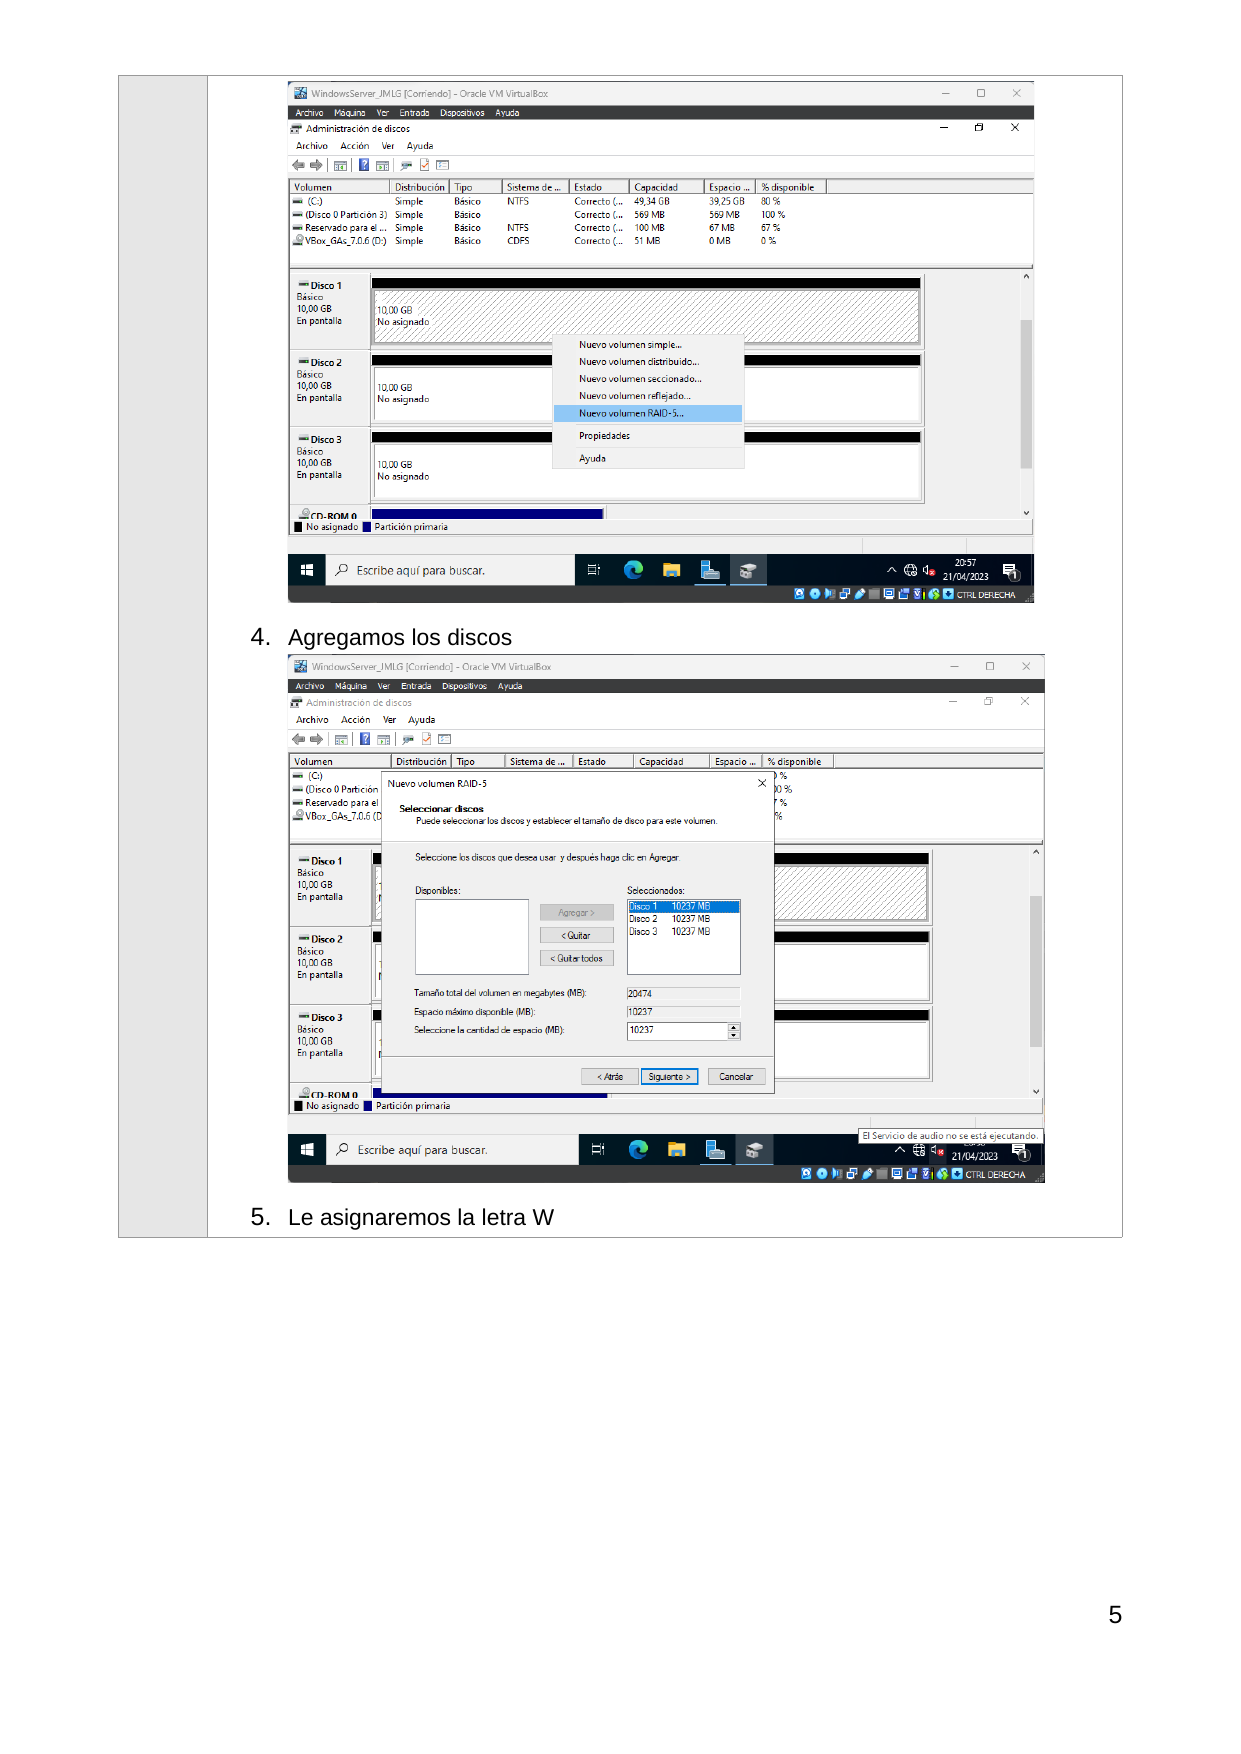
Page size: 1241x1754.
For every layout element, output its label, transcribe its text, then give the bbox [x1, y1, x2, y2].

table_header [119, 76, 207, 1237]
table_header 1. Realiza as seguintes tarefas de administración na máquina Windows Server: a) Configura a rede do servidor segundo as indicacións subministradas no proxecto de configuración de dominios. [Mostra o proceso a aplicar incluíndo as capturas de pantalla necesarias] En virtualbox configuraremos un adaptador de red como red interna(intnet) Ahora iniciaremos la maquina y en el adaptador de red pondremos la ip fija solicitada, ya que estamos pondre tambien la gateway solicitada Cambiaremos el nombre del equipo a server y reiniciamos para que se apliquen los cambios b) Engade tres discos ao servidor para crear o volume W: de tamaño efectivo de 10GiB, de tal forma que si se perde un disco se poda seguir accedendo aos datos. Neste volume se gardarán os datos dos perfiles móbiles dos usuarios. [Mostra o proceso a aplicar incluíndo as capturas de pantalla necesarias] En la maquina virtual añadiremos 3 discos como este Encenderemos la maquina e iremos al administrador de discos y iniciaremos los discos Ahora le daremos click derecho a uno cualquiera y nos aparecera para crear un nuevo raid 5 Agregamos los discos Le asignaremos la letra W Formatearemos como ntfs y para saber a que pertenece este raid le pondremos un nombre significativo Ahora podemos comprobar que los tres discos estan sincronizados c) Instala no servidor os compoñentes de software necesarios para poder xestionar o dominio IESLOSADA.local [Mostra o proceso a aplicar incluíndo as capturas de pantalla necesarias] Abriremos el administrador del servidor e iremos a agregar roles y caracteristicas Activamos servidor DNS y los servicios de dominio Active Directory Daremoslle a instalar d) No IES teremos dous perfís de usuarios: profesores e alumnos e hai distintos equipos informáticos coma computadores do CPD, computadores de aula (computadores cliente) e impresoras. Crea o seguinte esquema de unidades organizativas [Mostra o proceso a aplicar incluíndo as capturas de pantalla necesarias]: e) Crea os seguintes grupos na UO que corresponda. [Mostra o proceso a aplicar incluíndo as capturas de pantalla necesarias] f) Para almacenar os perfís de usuario e os seus datos, crea os seguintes cartafoles na unidade Z, e aplica os permisos que se indican a continuación [Mostra o proceso a aplicar incluíndo as capturas de pantalla necesarias]: RAID W: perfiles usuarios alumnos profesores Recursos compartidos: Usuarios$: W:\usuarios Perfiles$: W:\perfiles Todos os recursos compartidos estarán compartidos a todos con control total Permisos NTFS: W:\usuarios Administradores – Control Total W:\usuarios\profesores Administradores – Control Total W:\usuarios\alumnos Administradores – Control Total G-PROFESORES – Lectura Execución W:\perfiles: Administradores – Control Total G-Usuarios - Modificar [208, 76, 1122, 1237]
